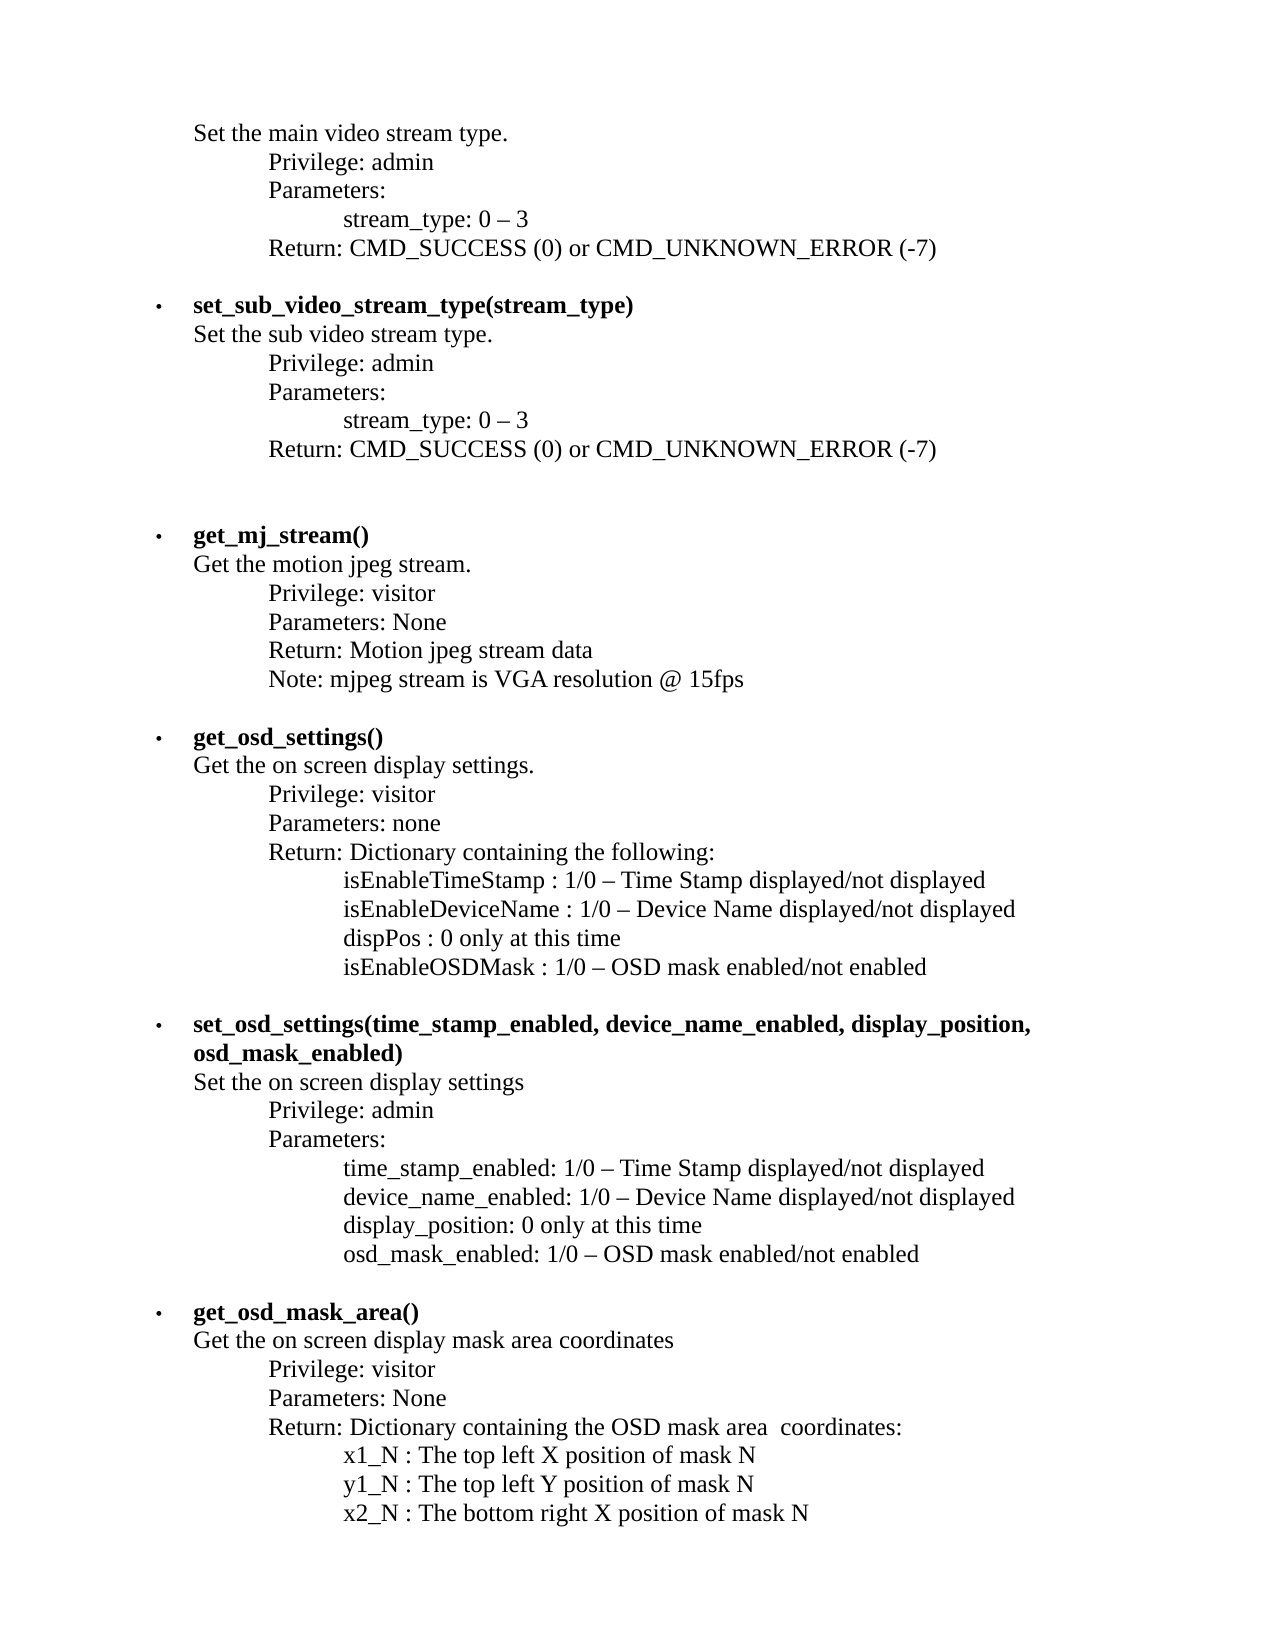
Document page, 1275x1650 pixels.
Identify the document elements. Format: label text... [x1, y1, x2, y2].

list set_osd_settings(time_stamp_enabled, device_name_enabled, display_position, osd_mask_enabled) [156, 1009, 1157, 1067]
text dispPos : 0 only at this time [343, 923, 1157, 952]
text Privilege: visitor [268, 578, 1157, 607]
text Privilege: admin [268, 1096, 1157, 1124]
text Return: CMD_SUCCESS (0) or CMD_UNKNOWN_ERROR (-7) [268, 434, 1157, 463]
list set_sub_video_stream_type(stream_type) [156, 291, 1157, 319]
text Privilege: admin [268, 147, 1157, 176]
text Parameters: [268, 1124, 1157, 1153]
list get_osd_mask_area() [156, 1297, 1157, 1326]
text x1_N : The top left X position of mask N y1_N : The top left Y position of mask N x2_N : The bottom right X position of mask N [343, 1441, 1157, 1527]
text Parameters: None [268, 607, 1157, 636]
list get_osd_settings() [156, 722, 1157, 751]
text Get the on screen display mask area coordinates [193, 1326, 1157, 1354]
text isEnableTimeStamp : 1/0 – Time Stamp displayed/not displayed [343, 866, 1157, 894]
text isEnableDeviceName : 1/0 – Device Name displayed/not displayed [343, 894, 1157, 923]
text stream_type: 0 – 3 [343, 204, 1157, 233]
text Return: Motion jpeg stream data Note: mjpeg stream is VGA resolution @ 15fps [268, 636, 1157, 693]
text Parameters: [268, 377, 1157, 406]
list get_mj_stream() [156, 521, 1157, 549]
text Return: CMD_SUCCESS (0) or CMD_UNKNOWN_ERROR (-7) [268, 233, 1157, 262]
text stream_type: 0 – 3 [343, 406, 1157, 434]
text Privilege: visitor [193, 1354, 1157, 1383]
text isEnableOSDMask : 1/0 – OSD mask enabled/not enabled [343, 952, 1157, 981]
text Get the motion jpeg stream. [193, 549, 1157, 578]
text Parameters: [268, 176, 1157, 204]
text Return: Dictionary containing the OSD mask area coordinates: [268, 1412, 1157, 1441]
text Parameters: None [268, 1383, 1157, 1412]
text Get the on screen display settings. [193, 751, 1157, 779]
text osd_mask_enabled: 1/0 – OSD mask enabled/not enabled [343, 1239, 1157, 1268]
text Set the main video stream type. [193, 118, 1157, 147]
text display_position: 0 only at this time [343, 1211, 1157, 1239]
text Privilege: admin [268, 348, 1157, 377]
text Privilege: visitor [268, 779, 1157, 808]
text Set the on screen display settings [193, 1067, 1157, 1096]
text time_stamp_enabled: 1/0 – Time Stamp displayed/not displayed [343, 1153, 1157, 1182]
text Parameters: none [268, 808, 1157, 837]
text Set the sub video stream type. [193, 319, 1157, 348]
text device_name_enabled: 1/0 – Device Name displayed/not displayed [343, 1182, 1157, 1211]
text Return: Dictionary containing the following: [268, 837, 1157, 866]
